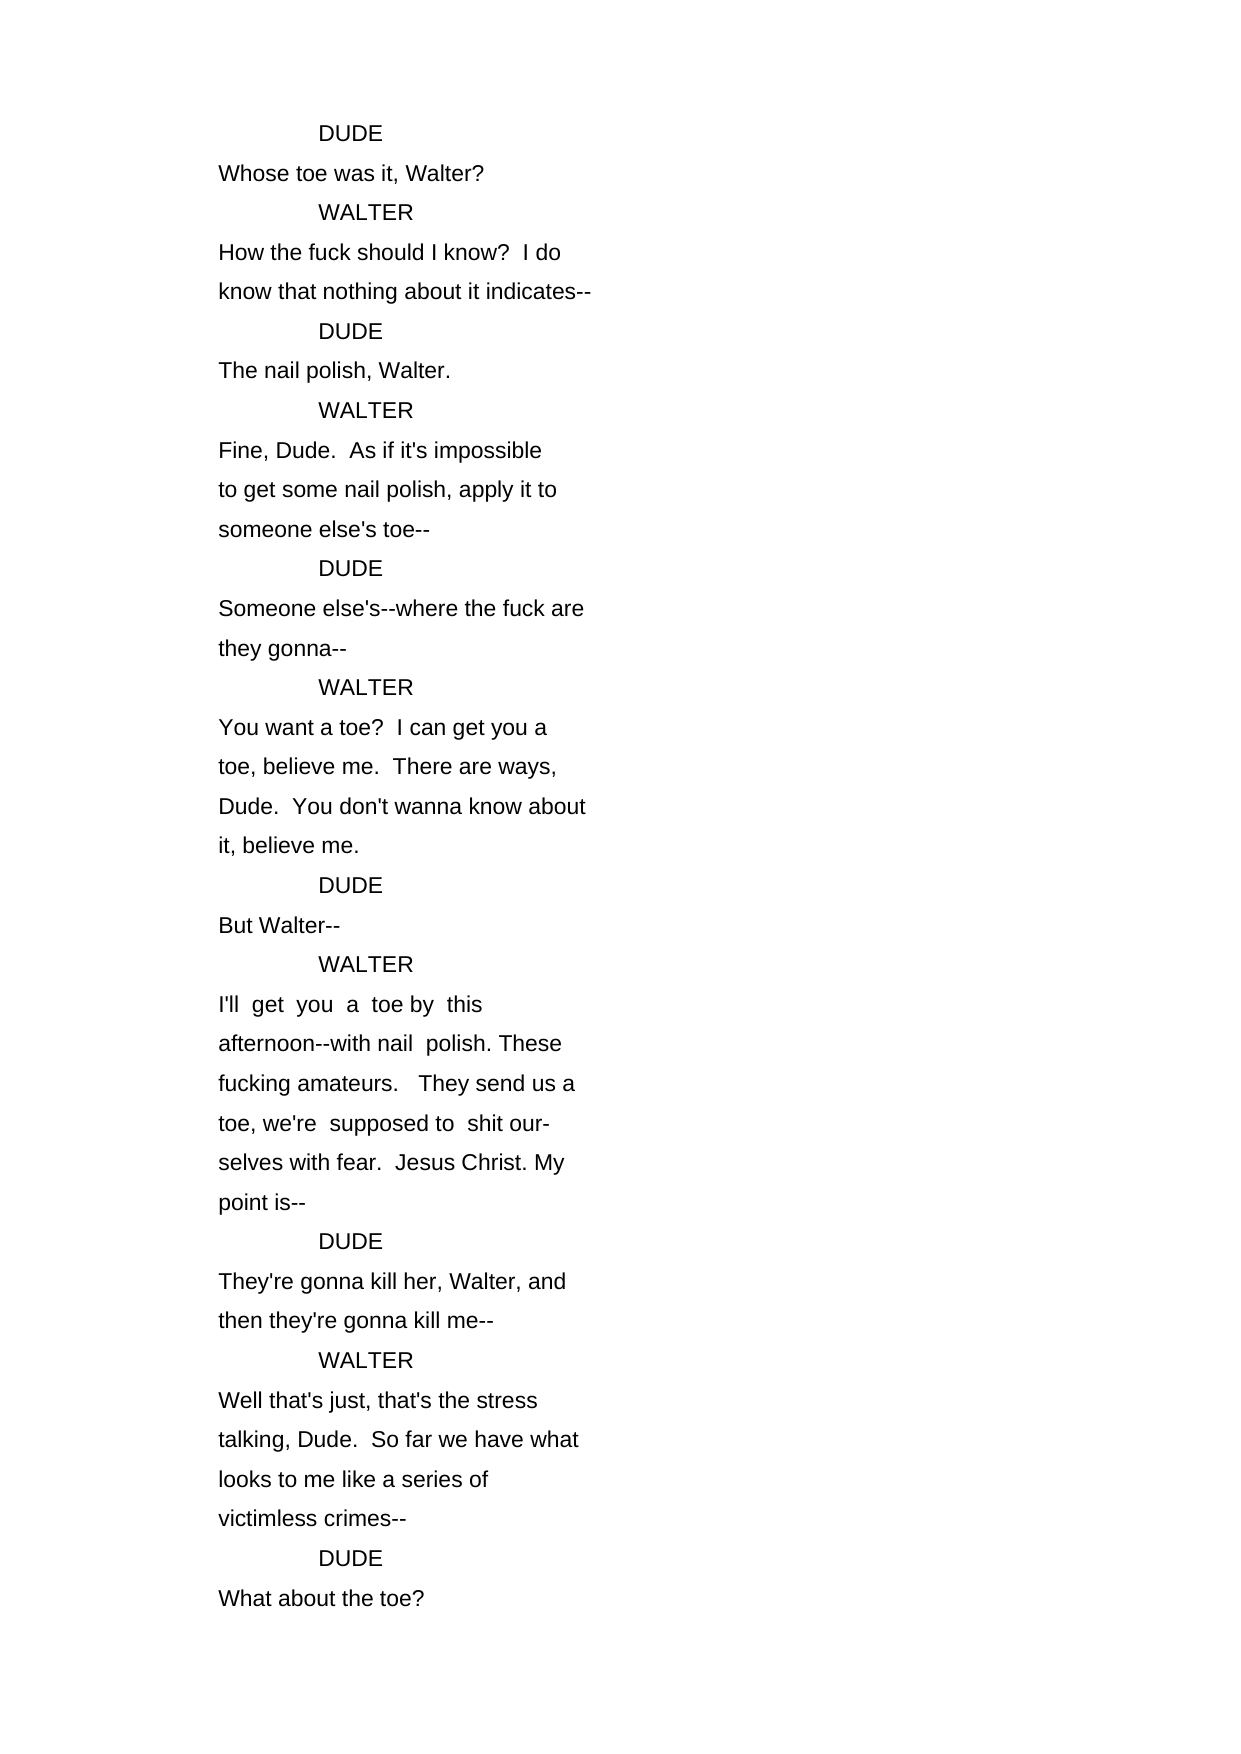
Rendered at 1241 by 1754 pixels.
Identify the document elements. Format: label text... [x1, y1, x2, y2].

text WALTER [118, 672, 1122, 701]
text point is-- [118, 1187, 1122, 1216]
text DUDE [118, 118, 1122, 147]
text WALTER [118, 395, 1122, 424]
text it, believe me. [118, 831, 1122, 859]
text know that nothing about it indicates-- [118, 276, 1122, 305]
text Whose toe was it, Walter? [118, 158, 1122, 186]
text talking, Dude. So far we have what [118, 1424, 1122, 1453]
text The nail polish, Walter. [118, 356, 1122, 384]
text Fine, Dude. As if it's impossible [118, 435, 1122, 463]
text then they're gonna kill me-- [118, 1306, 1122, 1334]
text toe, we're supposed to shit our- [118, 1108, 1122, 1136]
text looks to me like a series of [118, 1464, 1122, 1493]
text someone else's toe-- [118, 514, 1122, 543]
text selves with fear. Jesus Christ. My [118, 1147, 1122, 1176]
text They're gonna kill her, Walter, and [118, 1266, 1122, 1295]
text But Walter-- [118, 910, 1122, 938]
text victimless crimes-- [118, 1503, 1122, 1532]
text toe, believe me. There are ways, [118, 751, 1122, 780]
text DUDE [118, 316, 1122, 345]
text WALTER [118, 949, 1122, 978]
text to get some nail polish, apply it to [118, 474, 1122, 503]
text Someone else's--where the fuck are [118, 593, 1122, 622]
text How the fuck should I know? I do [118, 237, 1122, 266]
text WALTER [118, 1345, 1122, 1374]
text DUDE [118, 553, 1122, 582]
text You want a toe? I can get you a [118, 712, 1122, 741]
text they gonna-- [118, 633, 1122, 661]
text DUDE [118, 1226, 1122, 1255]
text What about the toe? [118, 1583, 1122, 1611]
text Well that's just, that's the stress [118, 1385, 1122, 1413]
text afternoon--with nail polish. These [118, 1028, 1122, 1057]
text WALTER [118, 197, 1122, 226]
text DUDE [118, 870, 1122, 899]
text I'll get you a toe by this [118, 989, 1122, 1018]
text DUDE [118, 1543, 1122, 1572]
text fucking amateurs. They send us a [118, 1068, 1122, 1097]
text Dude. You don't wanna know about [118, 791, 1122, 820]
